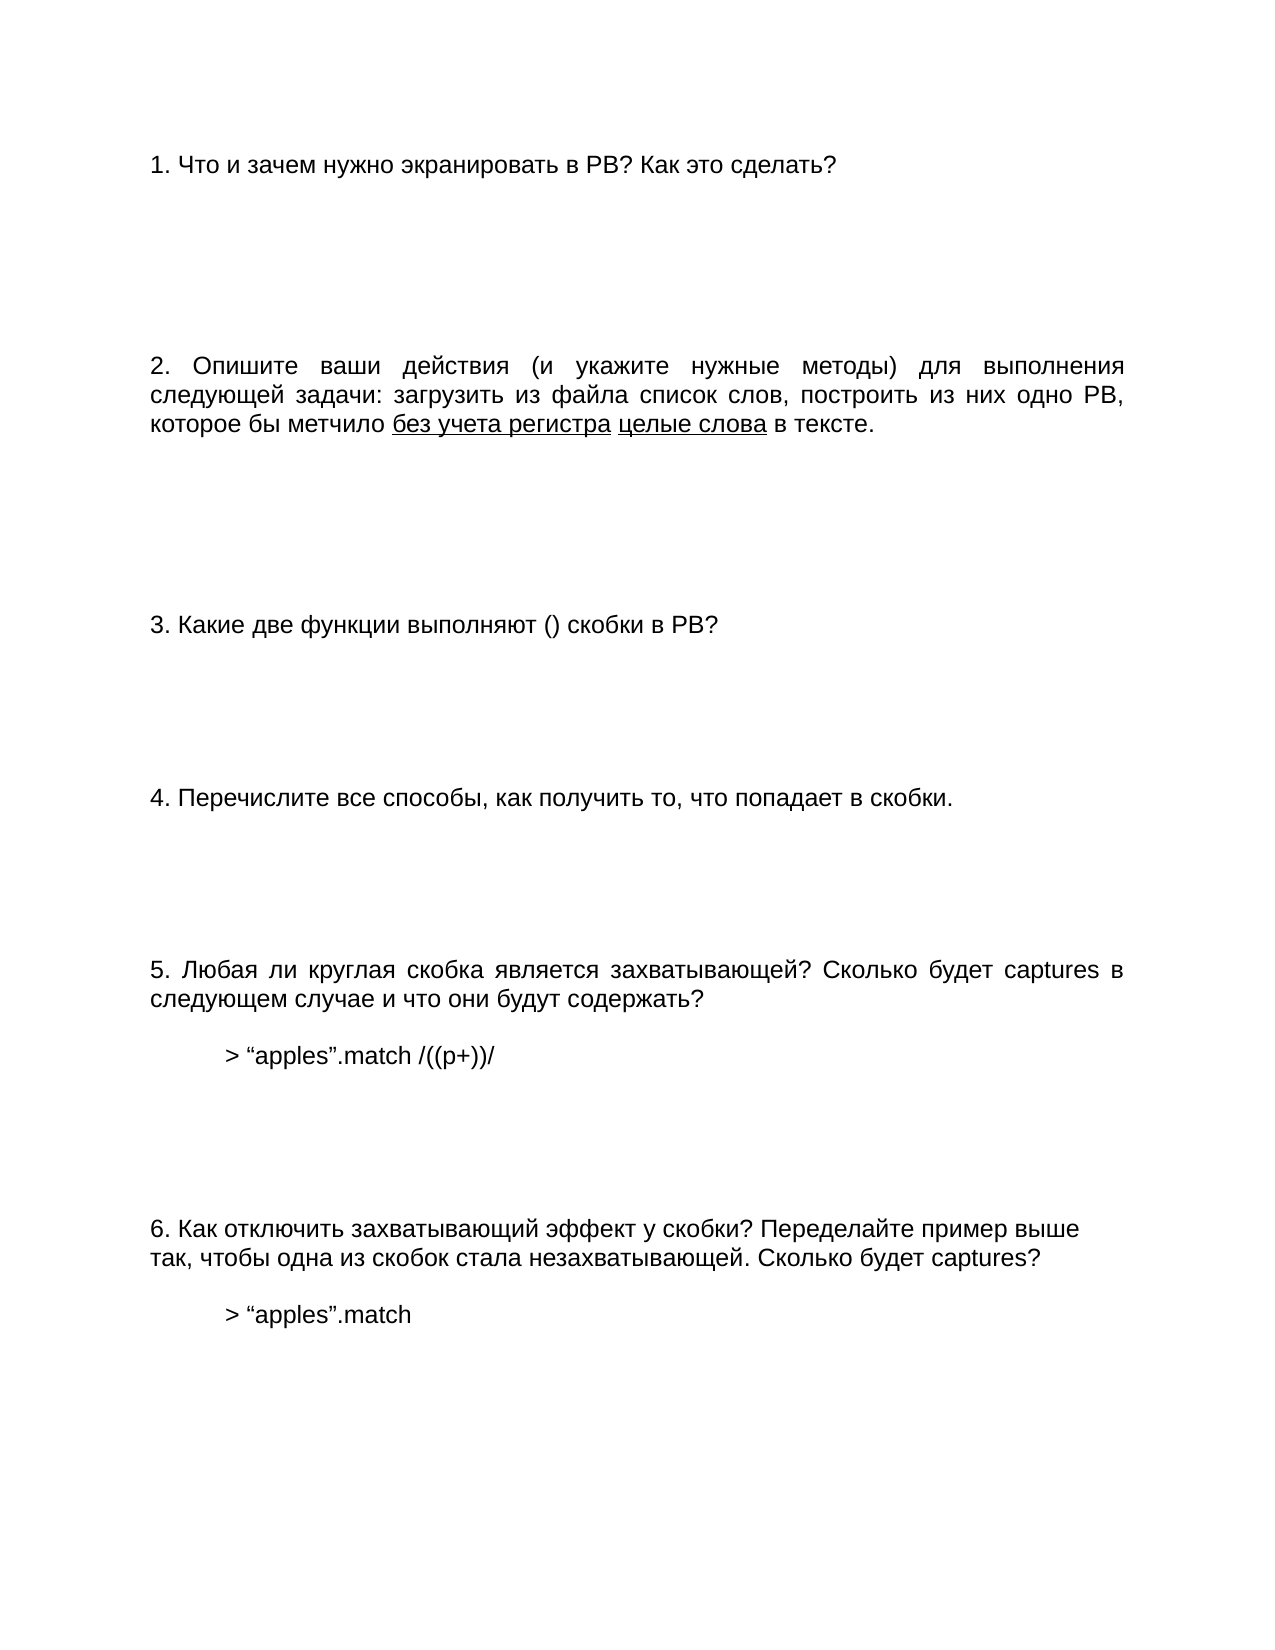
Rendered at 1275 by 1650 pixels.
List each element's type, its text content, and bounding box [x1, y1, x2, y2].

text 1. Что и зачем нужно экранировать в РВ? Как это сделать? [150, 150, 1125, 179]
text 6. Как отключить захватывающий эффект у скобки? Переделайте пример выше так, чтобы одна из скобок стала незахватывающей. Сколько будет captures? [150, 1214, 1125, 1272]
text 5. Любая ли круглая скобка является захватывающей? Сколько будет captures в следующем случае и что они будут содержать? [150, 955, 1125, 1012]
text > “apples”.match [150, 1300, 1125, 1329]
text 3. Какие две функции выполняют () скобки в РВ? [150, 610, 1125, 639]
text 2. Опишите ваши действия (и укажите нужные методы) для выполнения следующей задачи: загрузить из файла список слов, построить из них одно РВ, которое бы метчило без учета регистра целые слова в тексте. [150, 351, 1125, 437]
text 4. Перечислите все способы, как получить то, что попадает в скобки. [150, 782, 1125, 811]
text > “apples”.match /((p+))/ [150, 1041, 1125, 1070]
